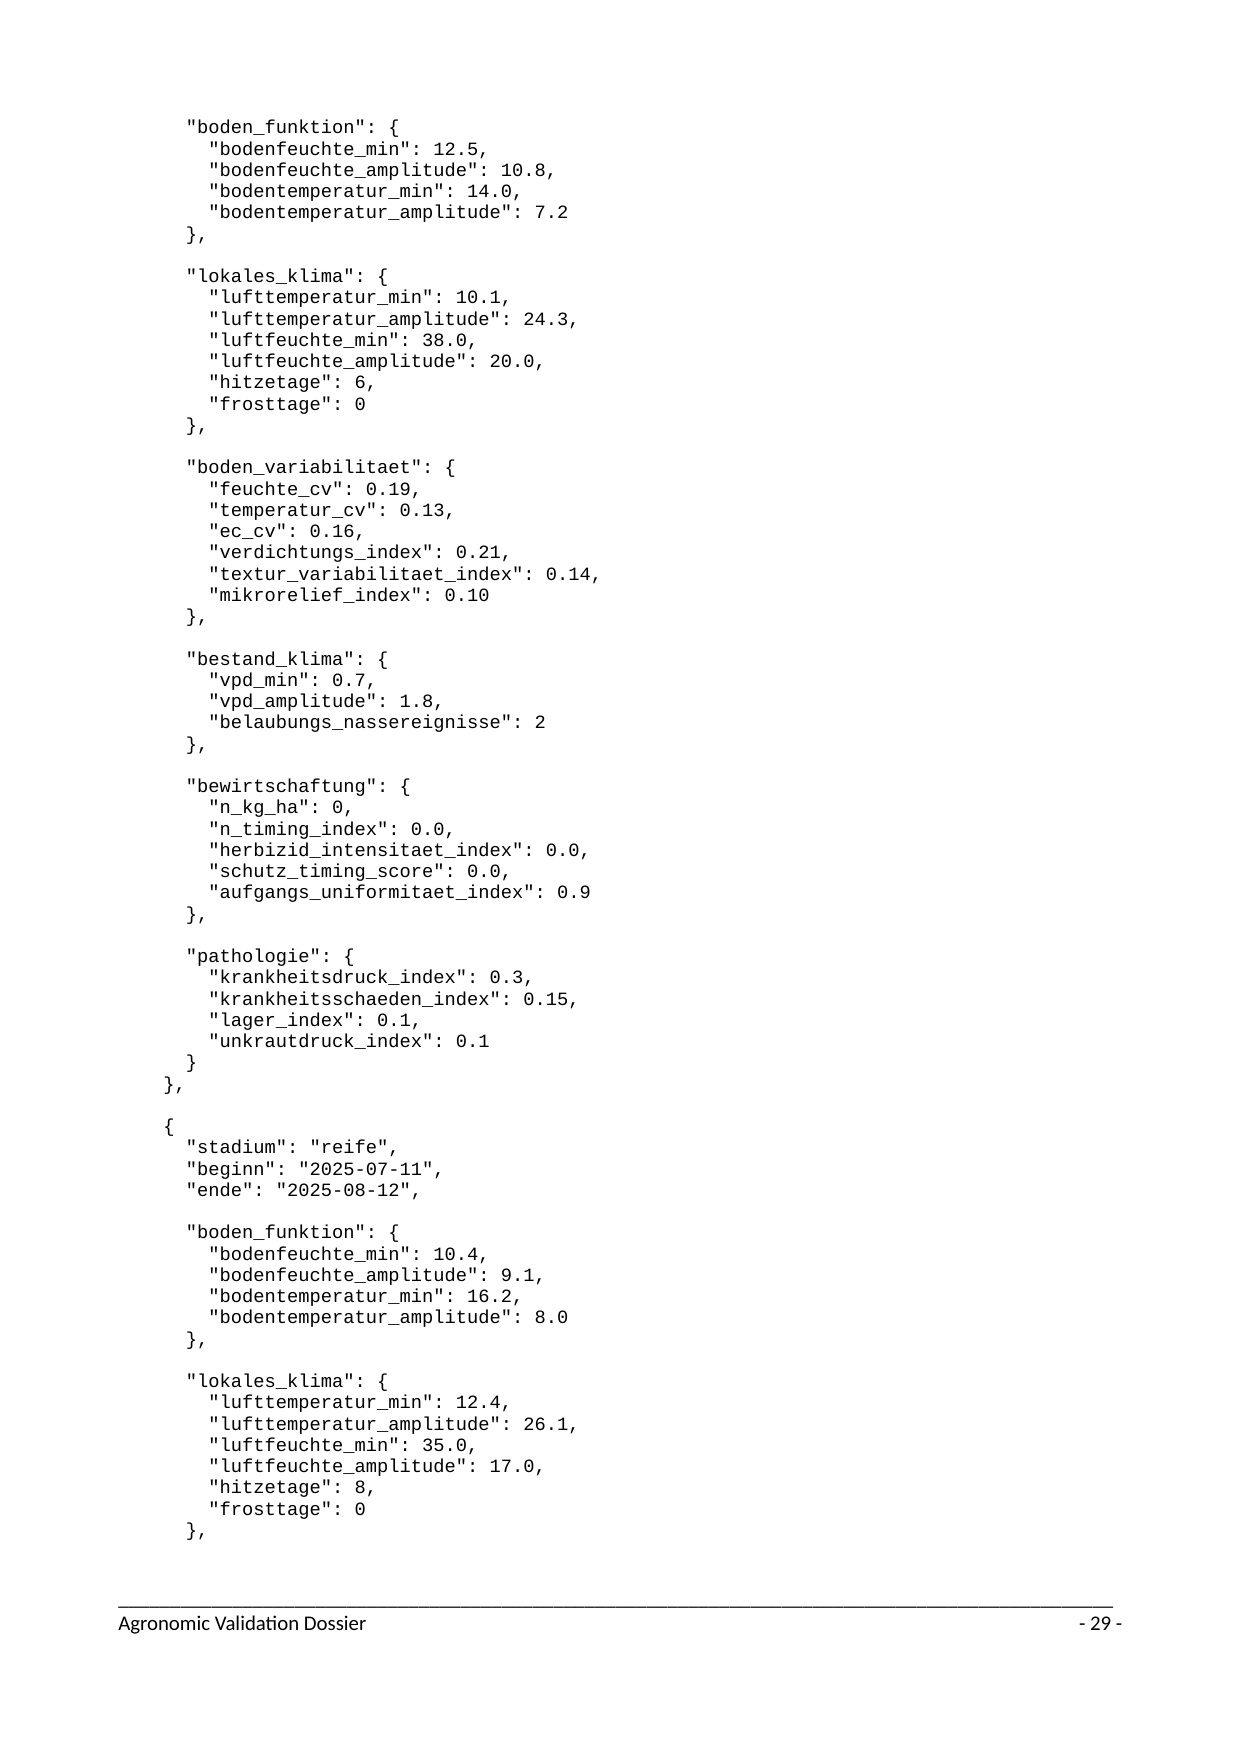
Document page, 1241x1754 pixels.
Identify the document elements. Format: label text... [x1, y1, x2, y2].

text "bestand_klima": { [118, 649, 1122, 671]
text "herbizid_intensitaet_index": 0.0, [118, 841, 1122, 862]
text "hitzetage": 8, [118, 1478, 1122, 1499]
text "lufttemperatur_min": 12.4, [118, 1393, 1122, 1414]
text "lokales_klima": { [118, 267, 1122, 288]
text "textur_variabilitaet_index": 0.14, [118, 564, 1122, 586]
text }, [118, 1521, 1122, 1542]
text "schutz_timing_score": 0.0, [118, 862, 1122, 883]
text "bodentemperatur_amplitude": 7.2 [118, 203, 1122, 224]
text }, [118, 607, 1122, 628]
text "mikrorelief_index": 0.10 [118, 586, 1122, 607]
text "beginn": "2025-07-11", [118, 1159, 1122, 1181]
text "luftfeuchte_amplitude": 20.0, [118, 352, 1122, 373]
text "bodenfeuchte_amplitude": 9.1, [118, 1266, 1122, 1287]
text "feuchte_cv": 0.19, [118, 479, 1122, 501]
text }, [118, 904, 1122, 926]
text "krankheitsschaeden_index": 0.15, [118, 989, 1122, 1011]
text }, [118, 224, 1122, 246]
text }, [118, 416, 1122, 437]
text "luftfeuchte_min": 38.0, [118, 331, 1122, 352]
text "temperatur_cv": 0.13, [118, 501, 1122, 522]
text }, [118, 1074, 1122, 1096]
text "belaubungs_nassereignisse": 2 [118, 713, 1122, 734]
text }, [118, 1329, 1122, 1351]
text }, [118, 734, 1122, 756]
text "frosttage": 0 [118, 1499, 1122, 1521]
text "n_timing_index": 0.0, [118, 819, 1122, 841]
text "frosttage": 0 [118, 394, 1122, 416]
text "bewirtschaftung": { [118, 777, 1122, 798]
text "lager_index": 0.1, [118, 1011, 1122, 1032]
text "lufttemperatur_amplitude": 26.1, [118, 1414, 1122, 1436]
text "boden_funktion": { [118, 118, 1122, 139]
text "bodentemperatur_min": 16.2, [118, 1287, 1122, 1308]
text "lokales_klima": { [118, 1372, 1122, 1393]
text "ec_cv": 0.16, [118, 522, 1122, 543]
text "boden_variabilitaet": { [118, 458, 1122, 479]
text "luftfeuchte_min": 35.0, [118, 1436, 1122, 1457]
text "bodentemperatur_min": 14.0, [118, 182, 1122, 203]
text } [118, 1053, 1122, 1074]
text "pathologie": { [118, 947, 1122, 968]
text "krankheitsdruck_index": 0.3, [118, 968, 1122, 989]
text "vpd_amplitude": 1.8, [118, 692, 1122, 713]
text "verdichtungs_index": 0.21, [118, 543, 1122, 564]
text "bodenfeuchte_min": 10.4, [118, 1244, 1122, 1266]
text { [118, 1117, 1122, 1138]
text "boden_funktion": { [118, 1223, 1122, 1244]
text "luftfeuchte_amplitude": 17.0, [118, 1457, 1122, 1478]
text "n_kg_ha": 0, [118, 798, 1122, 819]
text "ende": "2025-08-12", [118, 1181, 1122, 1202]
text "aufgangs_uniformitaet_index": 0.9 [118, 883, 1122, 904]
text "bodenfeuchte_min": 12.5, [118, 139, 1122, 161]
text "hitzetage": 6, [118, 373, 1122, 394]
text "bodentemperatur_amplitude": 8.0 [118, 1308, 1122, 1329]
text "vpd_min": 0.7, [118, 671, 1122, 692]
text "unkrautdruck_index": 0.1 [118, 1032, 1122, 1053]
text "stadium": "reife", [118, 1138, 1122, 1159]
text "bodenfeuchte_amplitude": 10.8, [118, 161, 1122, 182]
text "lufttemperatur_min": 10.1, [118, 288, 1122, 309]
text "lufttemperatur_amplitude": 24.3, [118, 309, 1122, 331]
